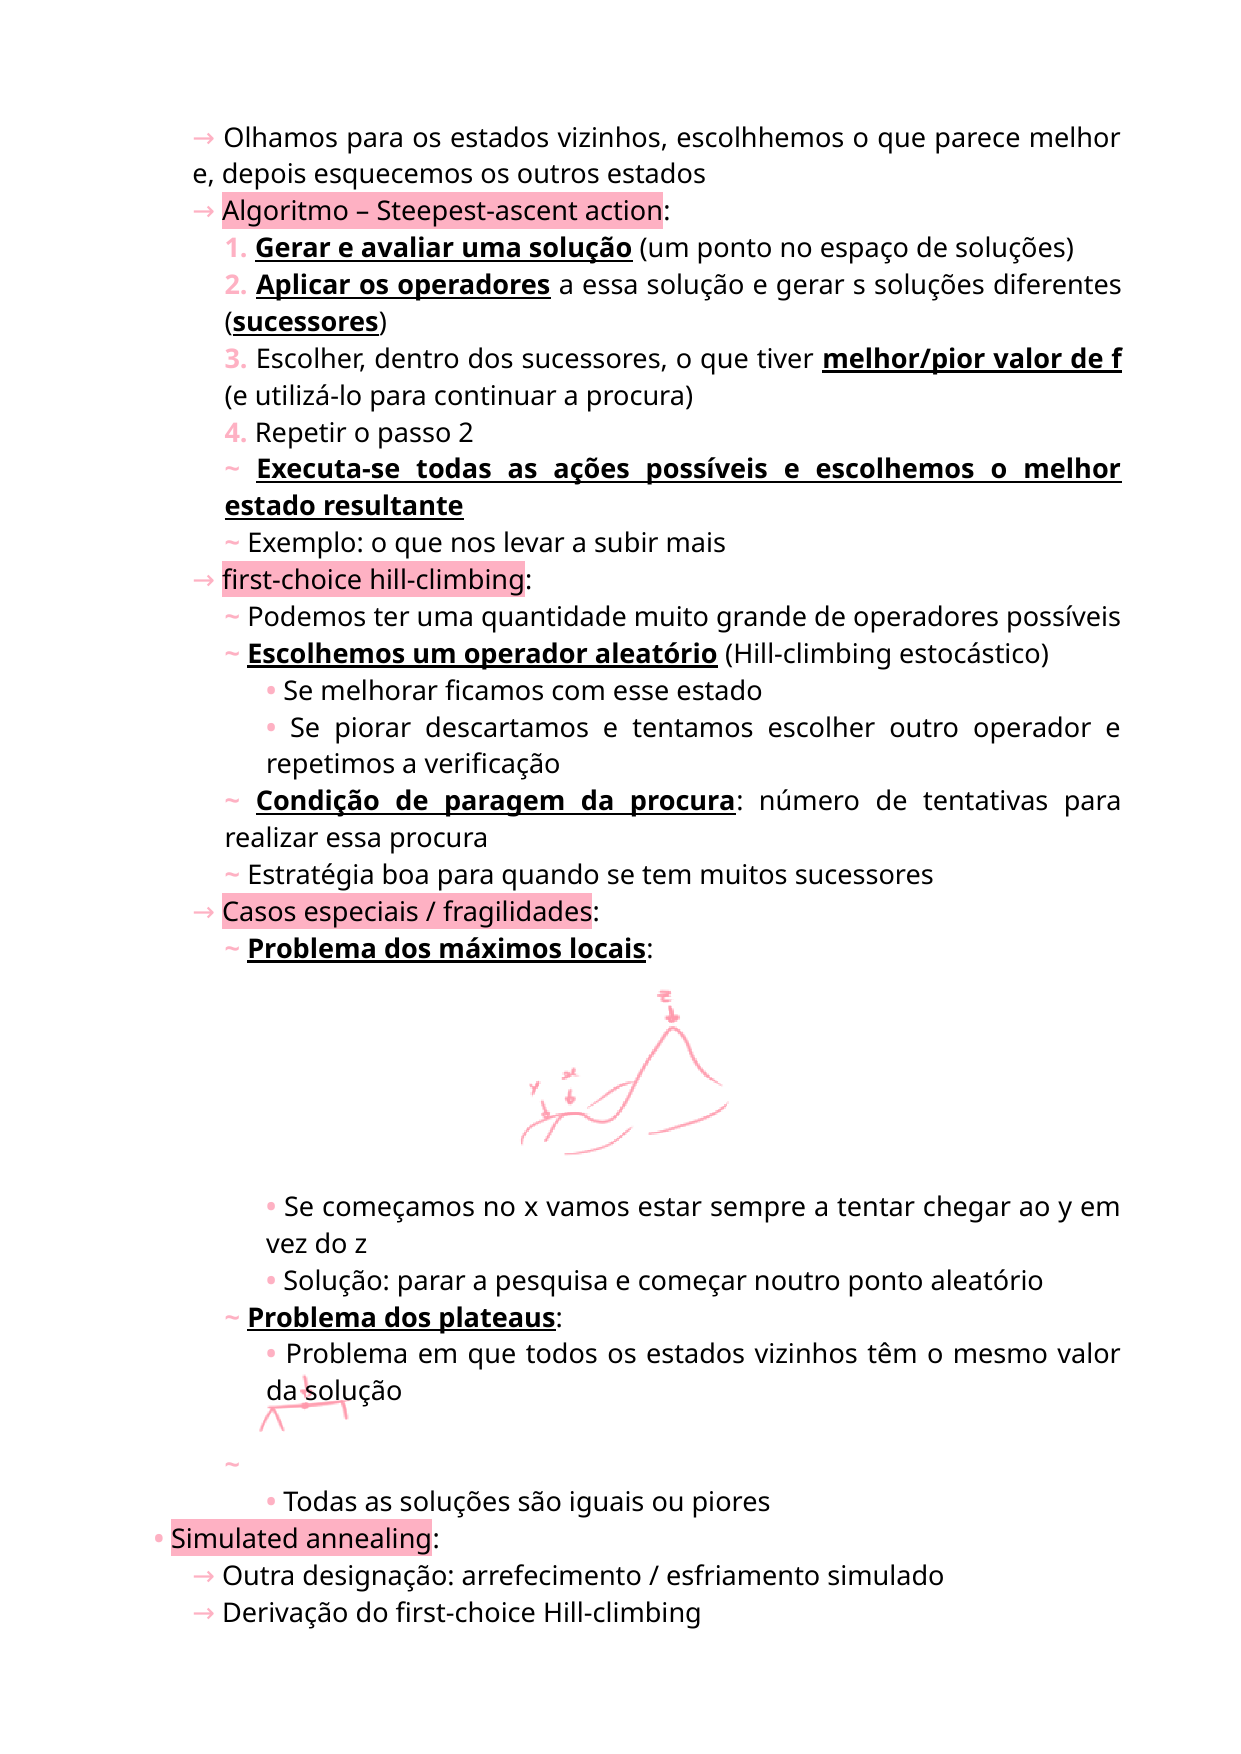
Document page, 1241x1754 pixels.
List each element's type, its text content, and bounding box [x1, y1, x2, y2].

text • Problema em que todos os estados vizinhos têm o mesmo valor da solução [266, 1335, 1122, 1409]
text • Solução: parar a pesquisa e começar noutro ponto aleatório [266, 1261, 1122, 1298]
text • Se começamos no x vamos estar sempre a tentar chegar ao y em vez do z [266, 1187, 1122, 1261]
text ~ Executa-se todas as ações possíveis e escolhemos o melhor estado resultante [224, 450, 1122, 524]
text • Simulated annealing: [153, 1519, 1122, 1556]
text → Casos especiais / fragilidades: [192, 892, 1122, 929]
text ~ Escolhemos um operador aleatório (Hill-climbing estocástico) [224, 634, 1122, 671]
text 1. Gerar e avaliar uma solução (um ponto no espaço de soluções) [224, 229, 1122, 266]
text → Outra designação: arrefecimento / esfriamento simulado [192, 1556, 1122, 1593]
text • Se melhorar ficamos com esse estado [266, 671, 1122, 708]
text • Se piorar descartamos e tentamos escolher outro operador e repetimos a verificação [266, 708, 1122, 782]
text ~ Podemos ter uma quantidade muito grande de operadores possíveis [224, 597, 1122, 634]
text → first-choice hill-climbing: [192, 561, 1122, 597]
text ~ Estratégia boa para quando se tem muitos sucessores [224, 856, 1122, 892]
picture [252, 1363, 355, 1440]
text ~ Problema dos máximos locais: [224, 929, 1122, 966]
text 3. Escolher, dentro dos sucessores, o que tiver melhor/pior valor de f (e utilizá-lo para continuar a procura) [224, 339, 1122, 413]
text 2. Aplicar os operadores a essa solução e gerar s soluções diferentes (sucessores) [224, 266, 1122, 339]
text ~ Problema dos plateaus: [224, 1298, 1122, 1335]
text → Derivação do first-choice Hill-climbing [192, 1593, 1122, 1630]
text ~ [224, 1446, 1122, 1482]
text • Todas as soluções são iguais ou piores [266, 1482, 1122, 1519]
picture [497, 980, 738, 1158]
text → Olhamos para os estados vizinhos, escolhhemos o que parece melhor e, depois esquecemos os outros estados [192, 118, 1122, 192]
text ~ Exemplo: o que nos levar a subir mais [224, 524, 1122, 561]
text 4. Repetir o passo 2 [224, 413, 1122, 450]
text ~ Condição de paragem da procura: número de tentativas para realizar essa procura [224, 782, 1122, 856]
text → Algoritmo – Steepest-ascent action: [192, 192, 1122, 229]
